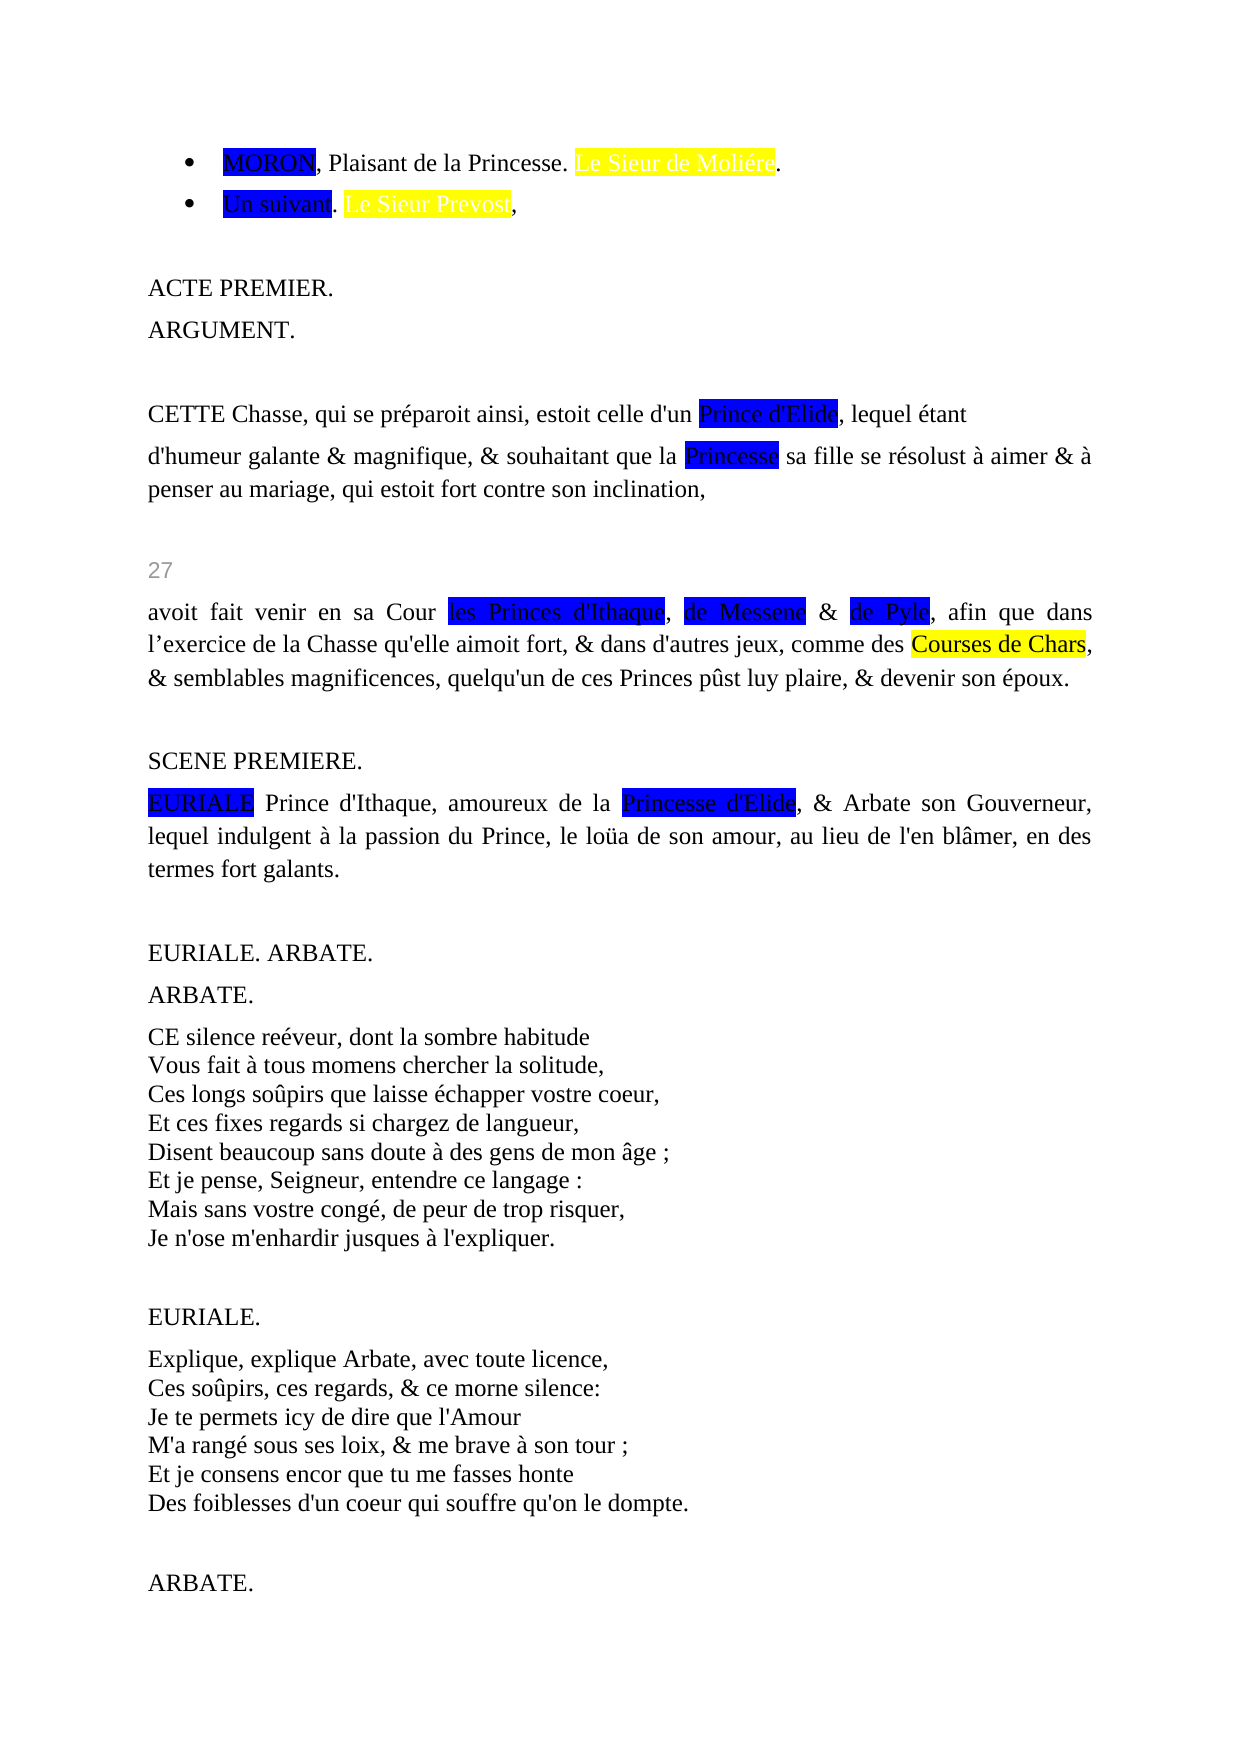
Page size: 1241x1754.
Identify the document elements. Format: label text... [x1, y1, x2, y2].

text ARBATE. [148, 980, 1093, 1009]
text SCENE PREMIERE. [148, 746, 1093, 775]
text Et je consens encor que tu me fasses honte [148, 1459, 1093, 1488]
text Ces soûpirs, ces regards, & ce morne silence: [148, 1373, 1093, 1402]
list MORON, Plaisant de la Princesse. Le Sieur de Moliére. [775, 148, 1093, 176]
text M'a rangé sous ses loix, & me brave à son tour ; [148, 1431, 1093, 1459]
text 27 [148, 557, 1093, 584]
list MORON, Plaisant de la Princesse. Le Sieur de Moliére. [185, 148, 223, 176]
list MORON, Plaisant de la Princesse. Le Sieur de Moliére. [316, 148, 575, 176]
text Des foiblesses d'un coeur qui souffre qu'on le dompte. [148, 1488, 1093, 1517]
text avoit fait venir en sa Cour les Princes d'Ithaque, de Messene & de Pyle, afin que dans l’exercice de la Chasse qu'elle aimoit fort, & dans d'autres jeux, comme des Courses de Chars, & semblables magnificences, quelqu'un de ces Princes pûst luy plaire, & devenir son époux. [148, 597, 1093, 691]
text Mais sans vostre congé, de peur de trop risquer, [148, 1194, 1093, 1223]
text Explique, explique Arbate, avec toute licence, [148, 1344, 1093, 1373]
text CETTE Chasse, qui se préparoit ainsi, estoit celle d'un Prince d'Elide, lequel étant [148, 399, 699, 428]
text Disent beaucoup sans doute à des gens de mon âge ; [148, 1137, 1093, 1166]
text EURIALE. [148, 1302, 1093, 1331]
text CE silence reéveur, dont la sombre habitude [148, 1022, 1093, 1051]
text CETTE Chasse, qui se préparoit ainsi, estoit celle d'un Prince d'Elide, lequel étant [838, 399, 1093, 428]
text Je n'ose m'enhardir jusques à l'expliquer. [148, 1223, 1093, 1252]
text Et ces fixes regards si chargez de langueur, [148, 1108, 1093, 1137]
text ARGUMENT. [148, 315, 1093, 344]
text Je te permets icy de dire que l'Amour [148, 1402, 1093, 1431]
text Ces longs soûpirs que laisse échapper vostre coeur, [148, 1079, 1093, 1108]
text EURIALE Prince d'Ithaque, amoureux de la Princesse d'Elide, & Arbate son Gouverneur, lequel indulgent à la passion du Prince, le loüa de son amour, au lieu de l'en blâmer, en des termes fort galants. [148, 788, 1093, 883]
text d'humeur galante & magnifique, & souhaitant que la Princesse sa fille se résolust à aimer & à penser au mariage, qui estoit fort contre son inclination, [148, 441, 1093, 502]
text EURIALE. ARBATE. [148, 938, 1093, 967]
text Vous fait à tous momens chercher la solitude, [148, 1051, 1093, 1079]
text Et je pense, Seigneur, entendre ce langage : [148, 1166, 1093, 1194]
list Un suivant. Le Sieur Prevost, [185, 189, 1093, 218]
text ARBATE. [148, 1568, 1093, 1596]
text ACTE PREMIER. [148, 273, 1093, 302]
